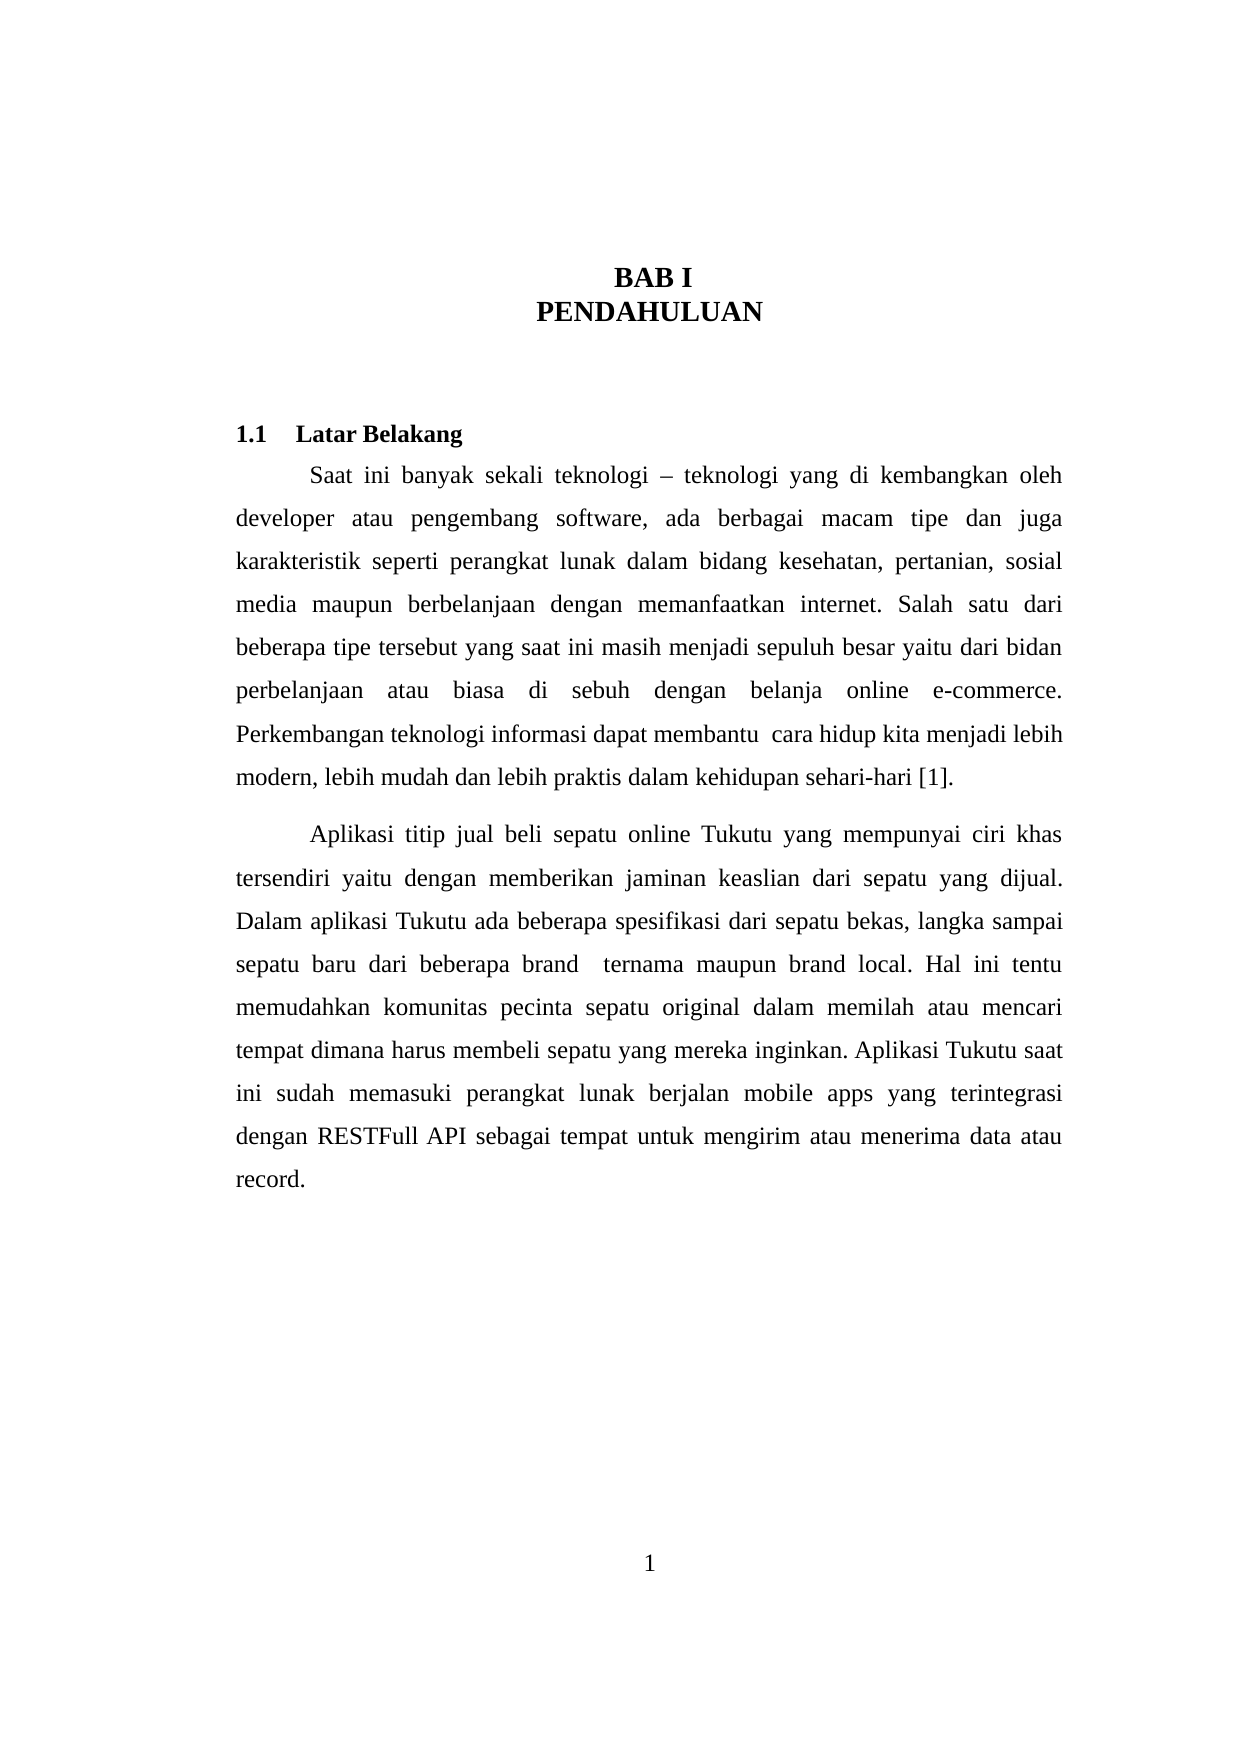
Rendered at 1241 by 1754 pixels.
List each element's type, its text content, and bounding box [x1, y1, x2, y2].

subtitle BAB I PENDAHULUAN [236, 261, 1063, 328]
text Saat ini banyak sekali teknologi – teknologi yang di kembangkan oleh developer atau pengembang software, ada berbagai macam tipe dan juga karakteristik seperti perangkat lunak dalam bidang kesehatan, pertanian, sosial media maupun berbelanjaan dengan memanfaatkan internet. Salah satu dari beberapa tipe tersebut yang saat ini masih menjadi sepuluh besar yaitu dari bidan perbelanjaan atau biasa di sebuh dengan belanja online e-commerce. Perkembangan teknologi informasi dapat membantu cara hidup kita menjadi lebih modern, lebih mudah dan lebih praktis dalam kehidupan sehari-hari [1]. [236, 460, 1063, 791]
text Aplikasi titip jual beli sepatu online Tukutu yang mempunyai ciri khas tersendiri yaitu dengan memberikan jaminan keaslian dari sepatu yang dijual. Dalam aplikasi Tukutu ada beberapa spesifikasi dari sepatu bekas, langka sampai sepatu baru dari beberapa brand ternama maupun brand local. Hal ini tentu memudahkan komunitas pecinta sepatu original dalam memilah atau mencari tempat dimana harus membeli sepatu yang mereka inginkan. Aplikasi Tukutu saat ini sudah memasuki perangkat lunak berjalan mobile apps yang terintegrasi dengan RESTFull API sebagai tempat untuk mengirim atau menerima data atau record. [236, 819, 1063, 1193]
subtitle Latar Belakang [236, 419, 1063, 447]
